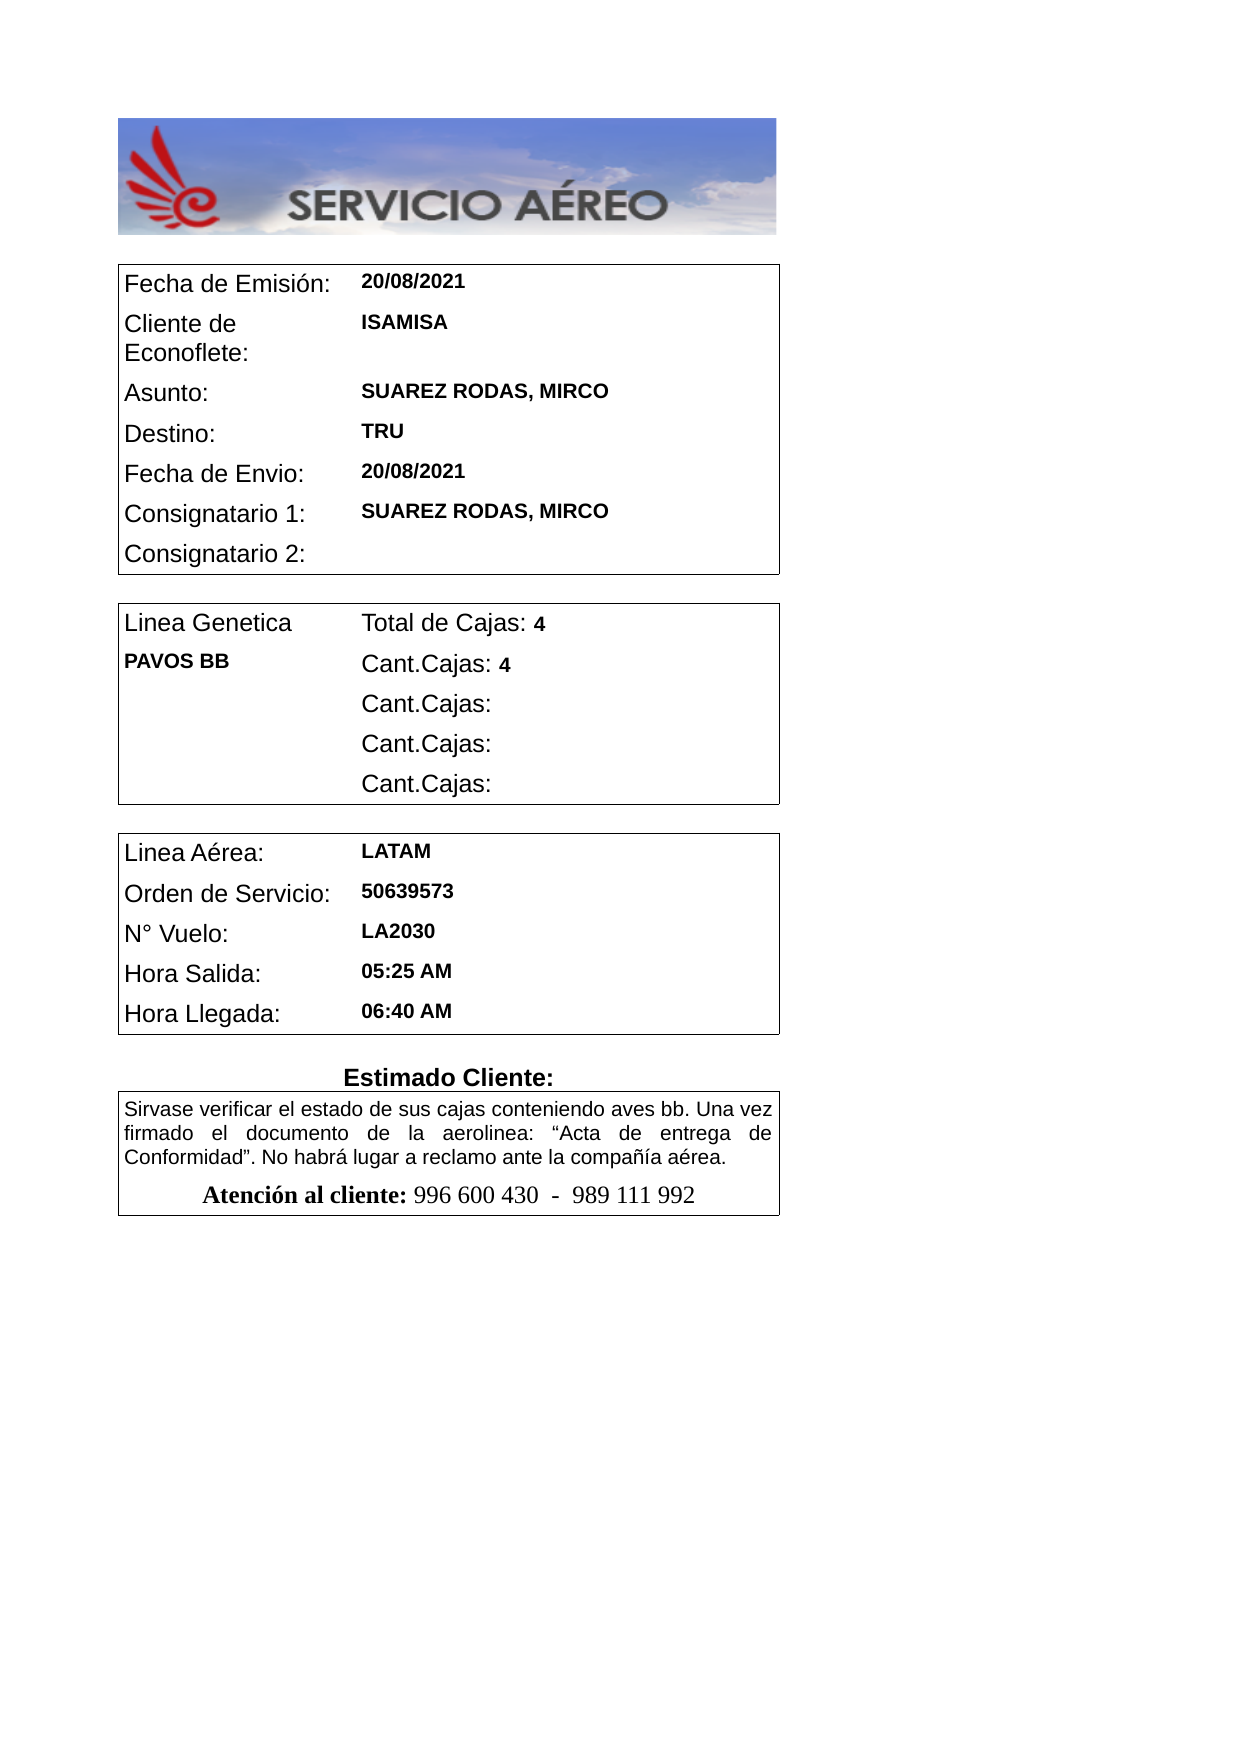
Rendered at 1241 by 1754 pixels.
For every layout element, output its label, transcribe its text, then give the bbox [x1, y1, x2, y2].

table_cell Asunto: [119, 373, 356, 413]
table_cell Estimado Cliente: [118, 1035, 779, 1091]
table_cell Consignatario 1: [119, 493, 356, 533]
table_cell Linea Aérea: [119, 834, 356, 873]
table_cell Total de Cajas: 4 [356, 604, 779, 643]
table_cell Consignatario 2: [119, 534, 356, 574]
table_cell Cant.Cajas: [356, 723, 779, 763]
table_cell SUAREZ RODAS, MIRCO [356, 373, 779, 413]
table_cell TRU [356, 413, 779, 453]
table_cell [118, 575, 356, 603]
table_cell LA2030 [356, 913, 779, 953]
table_cell SUAREZ RODAS, MIRCO [356, 493, 779, 533]
table_cell Fecha de Envio: [119, 453, 356, 493]
table_cell Cant.Cajas: 4 [356, 643, 779, 683]
table_cell [356, 805, 779, 833]
table_cell Cant.Cajas: [356, 764, 779, 804]
table_cell PAVOS BB [119, 643, 356, 683]
table_cell [119, 683, 356, 723]
table_cell Hora Llegada: [119, 994, 356, 1034]
table_cell Cliente de Econoflete: [119, 304, 356, 373]
table_cell [119, 723, 356, 763]
table_cell 50639573 [356, 873, 779, 913]
table_cell Atención al cliente: 996 600 430 - 989 111 992 [119, 1175, 779, 1215]
table_cell 06:40 AM [356, 994, 779, 1034]
table_cell 20/08/2021 [356, 453, 779, 493]
table_cell [356, 575, 779, 603]
table_cell ISAMISA [356, 304, 779, 373]
table_cell Sirvase verificar el estado de sus cajas conteniendo aves bb. Una vez firmado el documento de la aerolinea: “Acta de entrega de Conformidad”. No habrá lugar a reclamo ante la compañía aérea. [119, 1092, 779, 1175]
table_cell LATAM [356, 834, 779, 873]
picture [118, 118, 777, 235]
table_cell Linea Genetica [119, 604, 356, 643]
table_cell [356, 534, 779, 574]
table_header 20/08/2021 [356, 265, 779, 304]
table_cell Hora Salida: [119, 953, 356, 993]
table_header Fecha de Emisión: [119, 265, 356, 304]
table_cell [118, 805, 356, 833]
table_cell [119, 764, 356, 804]
table_cell Destino: [119, 413, 356, 453]
table_cell N° Vuelo: [119, 913, 356, 953]
table_cell 05:25 AM [356, 953, 779, 993]
table_cell Orden de Servicio: [119, 873, 356, 913]
table_cell Cant.Cajas: [356, 683, 779, 723]
